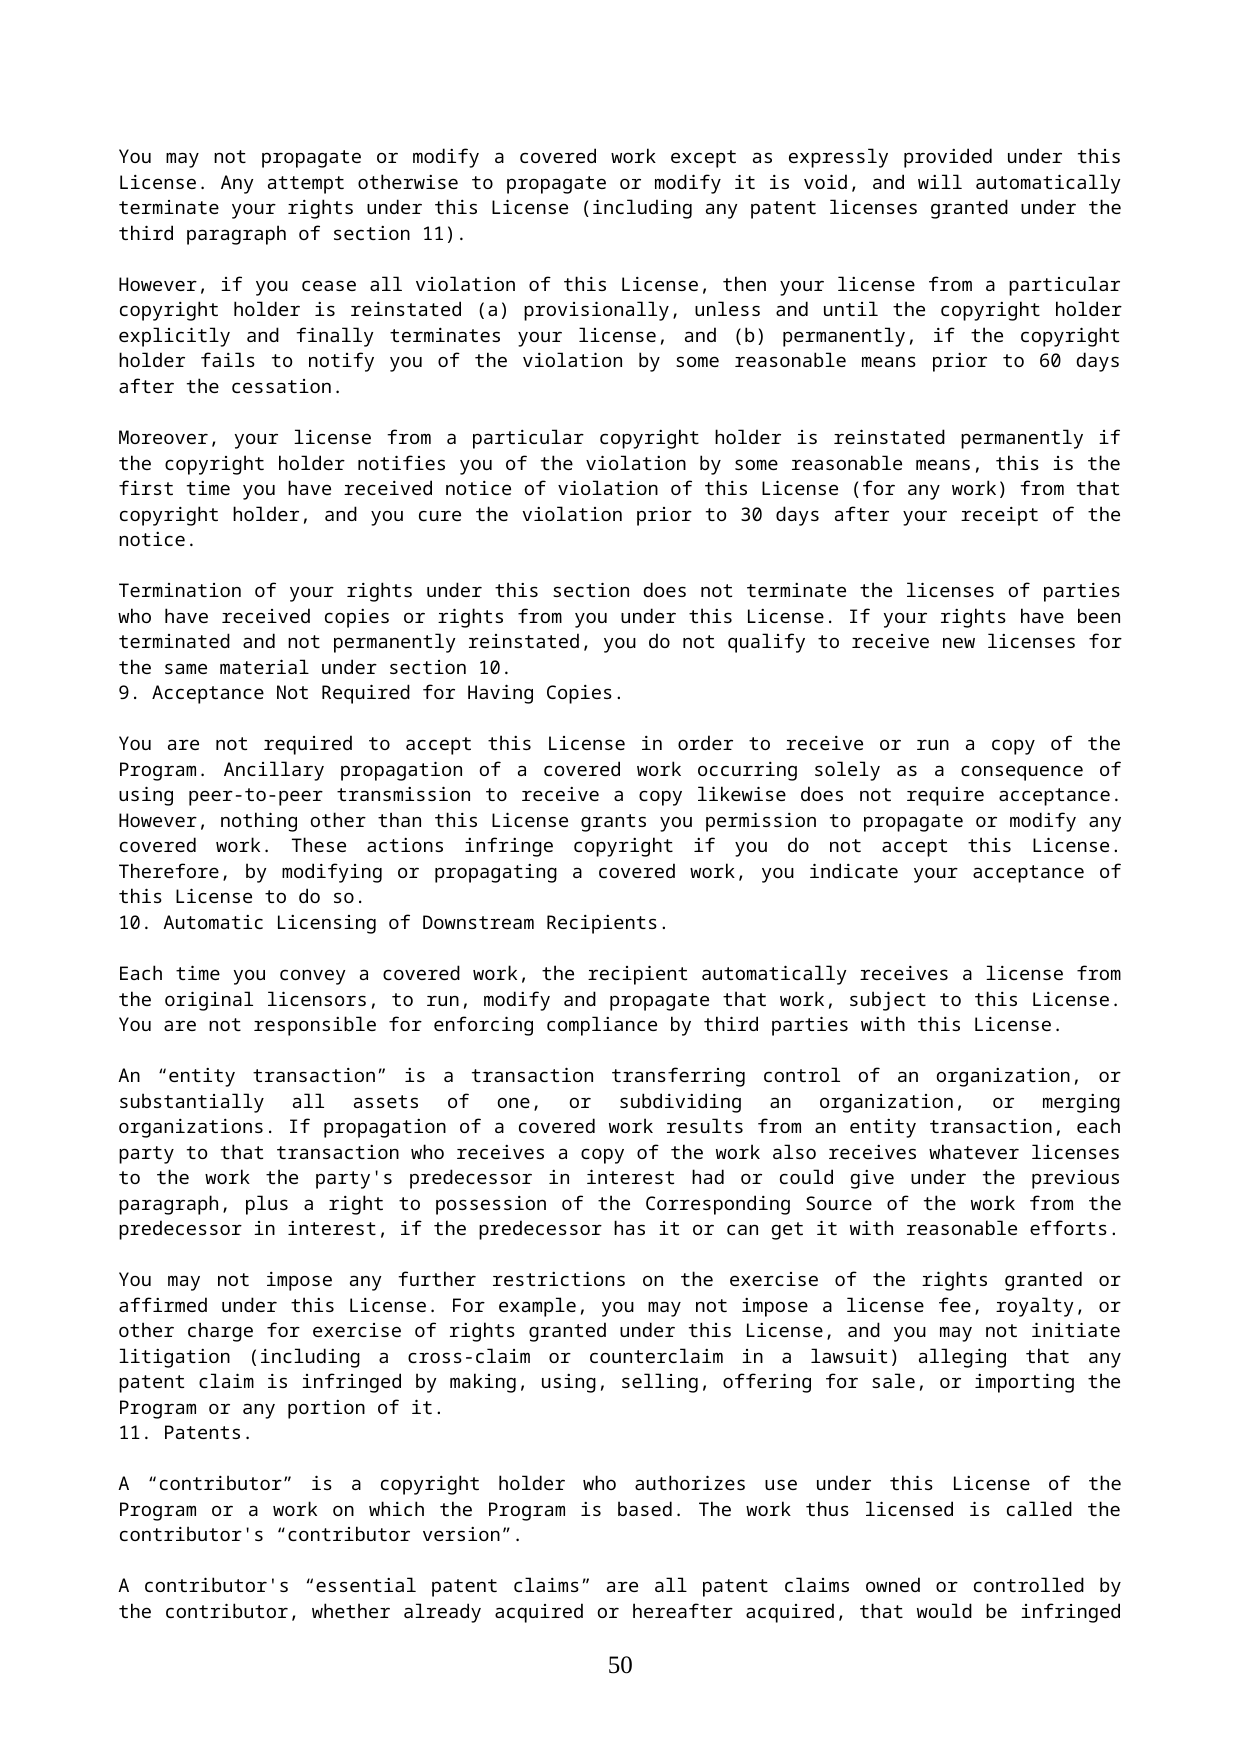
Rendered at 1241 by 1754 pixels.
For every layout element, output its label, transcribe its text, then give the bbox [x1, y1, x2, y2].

text A contributor's “essential patent claims” are all patent claims owned or controlled by the contributor, whether already acquired or hereafter acquired, that would be infringed [118, 1573, 1122, 1624]
text You are not required to accept this License in order to receive or run a copy of the Program. Ancillary propagation of a covered work occurring solely as a consequence of using peer-to-peer transmission to receive a copy likewise does not require acceptance. However, nothing other than this License grants you permission to propagate or modify any covered work. These actions infringe copyright if you do not accept this License. Therefore, by modifying or propagating a covered work, you indicate your acceptance of this License to do so. [118, 731, 1122, 909]
text However, if you cease all violation of this License, then your license from a particular copyright holder is reinstated (a) provisionally, unless and until the copyright holder explicitly and finally terminates your license, and (b) permanently, if the copyright holder fails to notify you of the violation by some reasonable means prior to 60 days after the cessation. [118, 271, 1122, 399]
text You may not impose any further restrictions on the exercise of the rights granted or affirmed under this License. For example, you may not impose a license fee, royalty, or other charge for exercise of rights granted under this License, and you may not initiate litigation (including a cross-claim or counterclaim in a lawsuit) alleging that any patent claim is infringed by making, using, selling, offering for sale, or importing the Program or any portion of it. [118, 1267, 1122, 1420]
text Each time you convey a covered work, the recipient automatically receives a license from the original licensors, to run, modify and propagate that work, subject to this License. You are not responsible for enforcing compliance by third parties with this License. [118, 960, 1122, 1037]
text 11. Patents. [118, 1420, 1122, 1445]
text Moreover, your license from a particular copyright holder is reinstated permanently if the copyright holder notifies you of the violation by some reasonable means, this is the first time you have received notice of violation of this License (for any work) from that copyright holder, and you cure the violation prior to 30 days after your receipt of the notice. [118, 424, 1122, 552]
text A “contributor” is a copyright holder who authorizes use under this License of the Program or a work on which the Program is based. The work thus licensed is called the contributor's “contributor version”. [118, 1471, 1122, 1547]
text Termination of your rights under this section does not terminate the licenses of parties who have received copies or rights from you under this License. If your rights have been terminated and not permanently reinstated, you do not qualify to receive new licenses for the same material under section 10. [118, 577, 1122, 679]
text 9. Acceptance Not Required for Having Copies. [118, 679, 1122, 705]
text You may not propagate or modify a covered work except as expressly provided under this License. Any attempt otherwise to propagate or modify it is void, and will automatically terminate your rights under this License (including any patent licenses granted under the third paragraph of section 11). [118, 144, 1122, 246]
text 10. Automatic Licensing of Downstream Recipients. [118, 909, 1122, 935]
text An “entity transaction” is a transaction transferring control of an organization, or substantially all assets of one, or subdividing an organization, or merging organizations. If propagation of a covered work results from an entity transaction, each party to that transaction who receives a copy of the work also receives whatever licenses to the work the party's predecessor in interest had or could give under the previous paragraph, plus a right to possession of the Corresponding Source of the work from the predecessor in interest, if the predecessor has it or can get it with reasonable efforts. [118, 1062, 1122, 1241]
